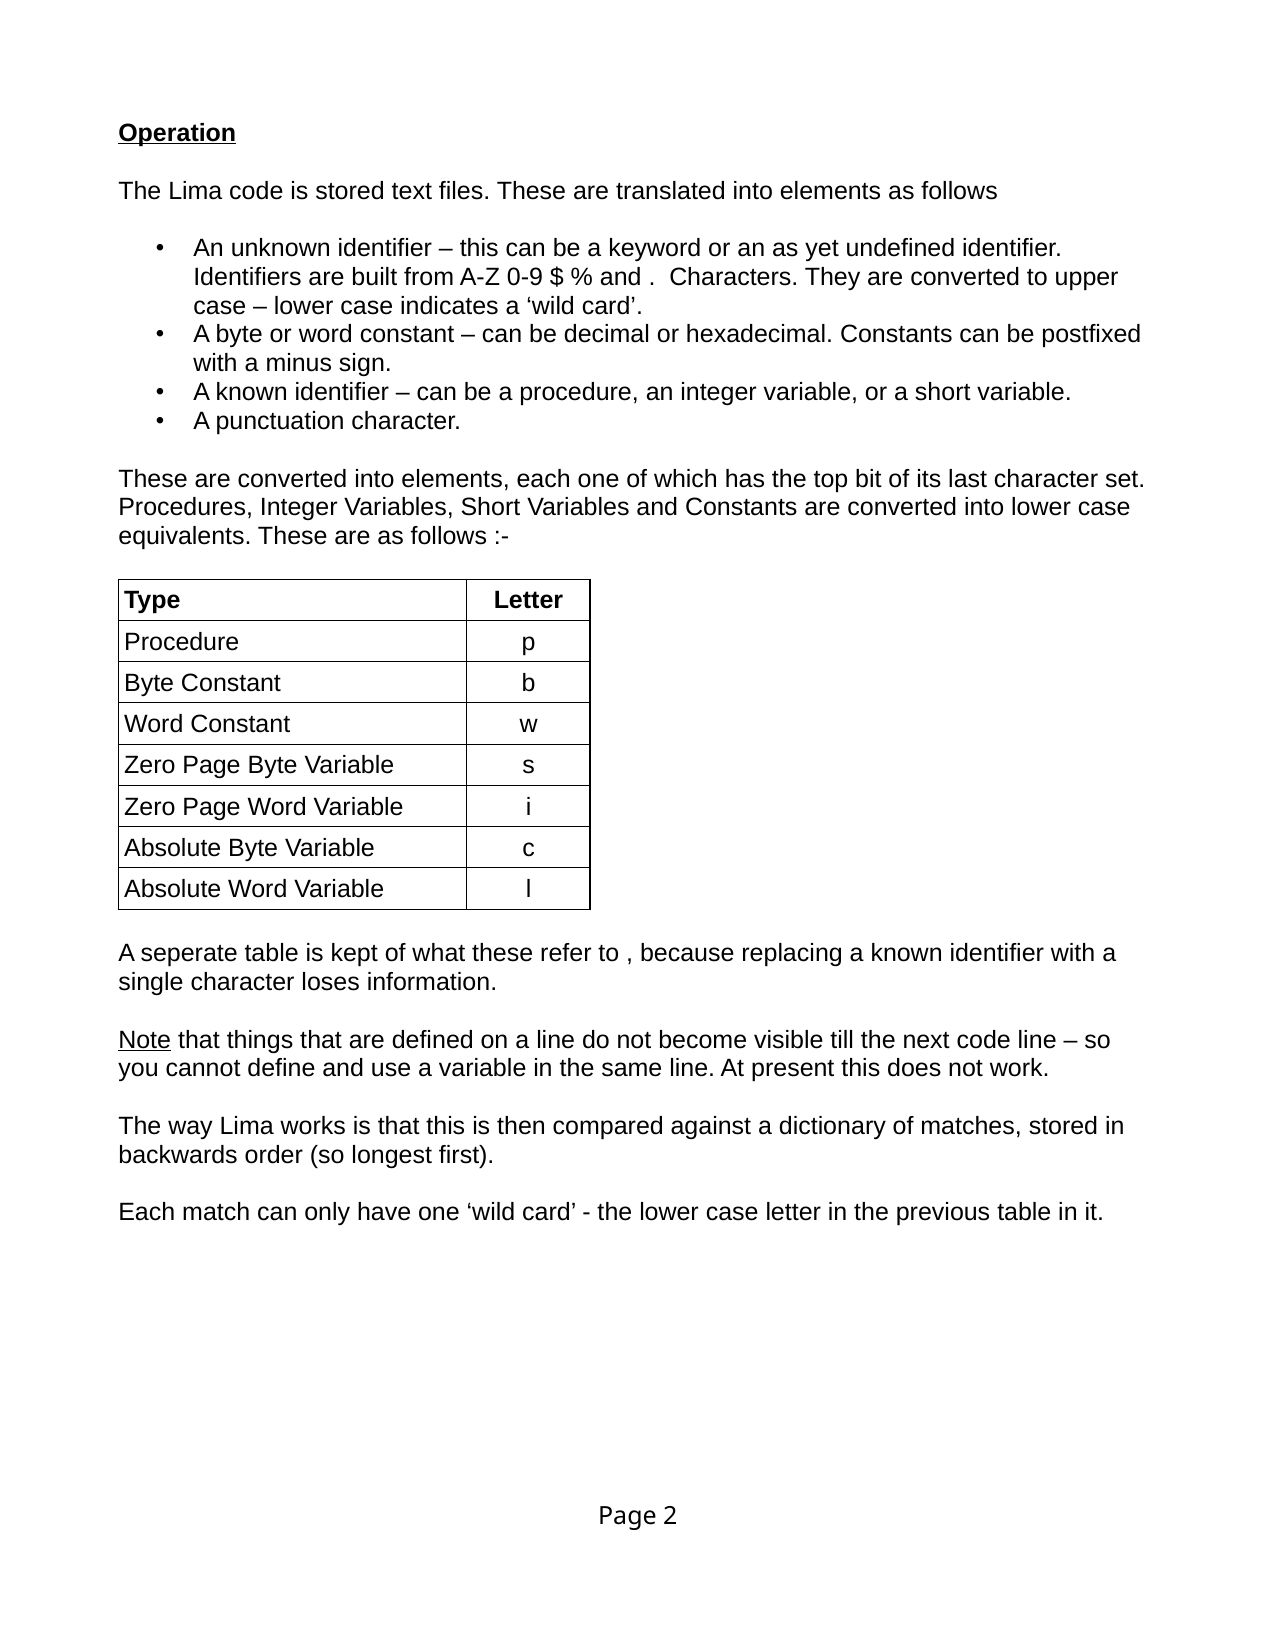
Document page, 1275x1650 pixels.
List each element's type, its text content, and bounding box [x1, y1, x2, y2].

table_cell Byte Constant [119, 662, 466, 702]
table_header Type [119, 580, 466, 620]
text Note that things that are defined on a line do not become visible till the next code line – so you cannot define and use a variable in the same line. At present this does not work. [118, 1024, 1157, 1082]
text The Lima code is stored text files. These are translated into elements as follows [118, 176, 1157, 204]
table_cell l [467, 868, 589, 908]
list An unknown identifier – this can be a keyword or an as yet undefined identifier. Identifiers are built from A-Z 0-9 $ % and . Characters. They are converted to upper case – lower case indicates a ‘wild card’. [156, 233, 1157, 319]
text Each match can only have one ‘wild card’ - the lower case letter in the previous table in it. [118, 1197, 1157, 1226]
table_cell s [467, 745, 589, 785]
list A byte or word constant – can be decimal or hexadecimal. Constants can be postfixed with a minus sign. [156, 319, 1157, 377]
table_cell Zero Page Byte Variable [119, 745, 466, 785]
table_cell c [467, 827, 589, 867]
table_cell Zero Page Word Variable [119, 786, 466, 826]
list A punctuation character. [156, 406, 1157, 435]
table_cell b [467, 662, 589, 702]
text Operation [118, 118, 1157, 147]
text A seperate table is kept of what these refer to , because replacing a known identifier with a single character loses information. [118, 938, 1157, 996]
list A known identifier – can be a procedure, an integer variable, or a short variable. [156, 377, 1157, 406]
table_header Letter [467, 580, 589, 620]
table_cell Absolute Word Variable [119, 868, 466, 908]
text These are converted into elements, each one of which has the top bit of its last character set. Procedures, Integer Variables, Short Variables and Constants are converted into lower case equivalents. These are as follows :- [118, 463, 1157, 550]
table_cell Word Constant [119, 703, 466, 743]
table_cell Procedure [119, 621, 466, 661]
table_cell w [467, 703, 589, 743]
text The way Lima works is that this is then compared against a dictionary of matches, stored in backwards order (so longest first). [118, 1111, 1157, 1168]
table_cell p [467, 621, 589, 661]
table_cell Absolute Byte Variable [119, 827, 466, 867]
table_cell i [467, 786, 589, 826]
